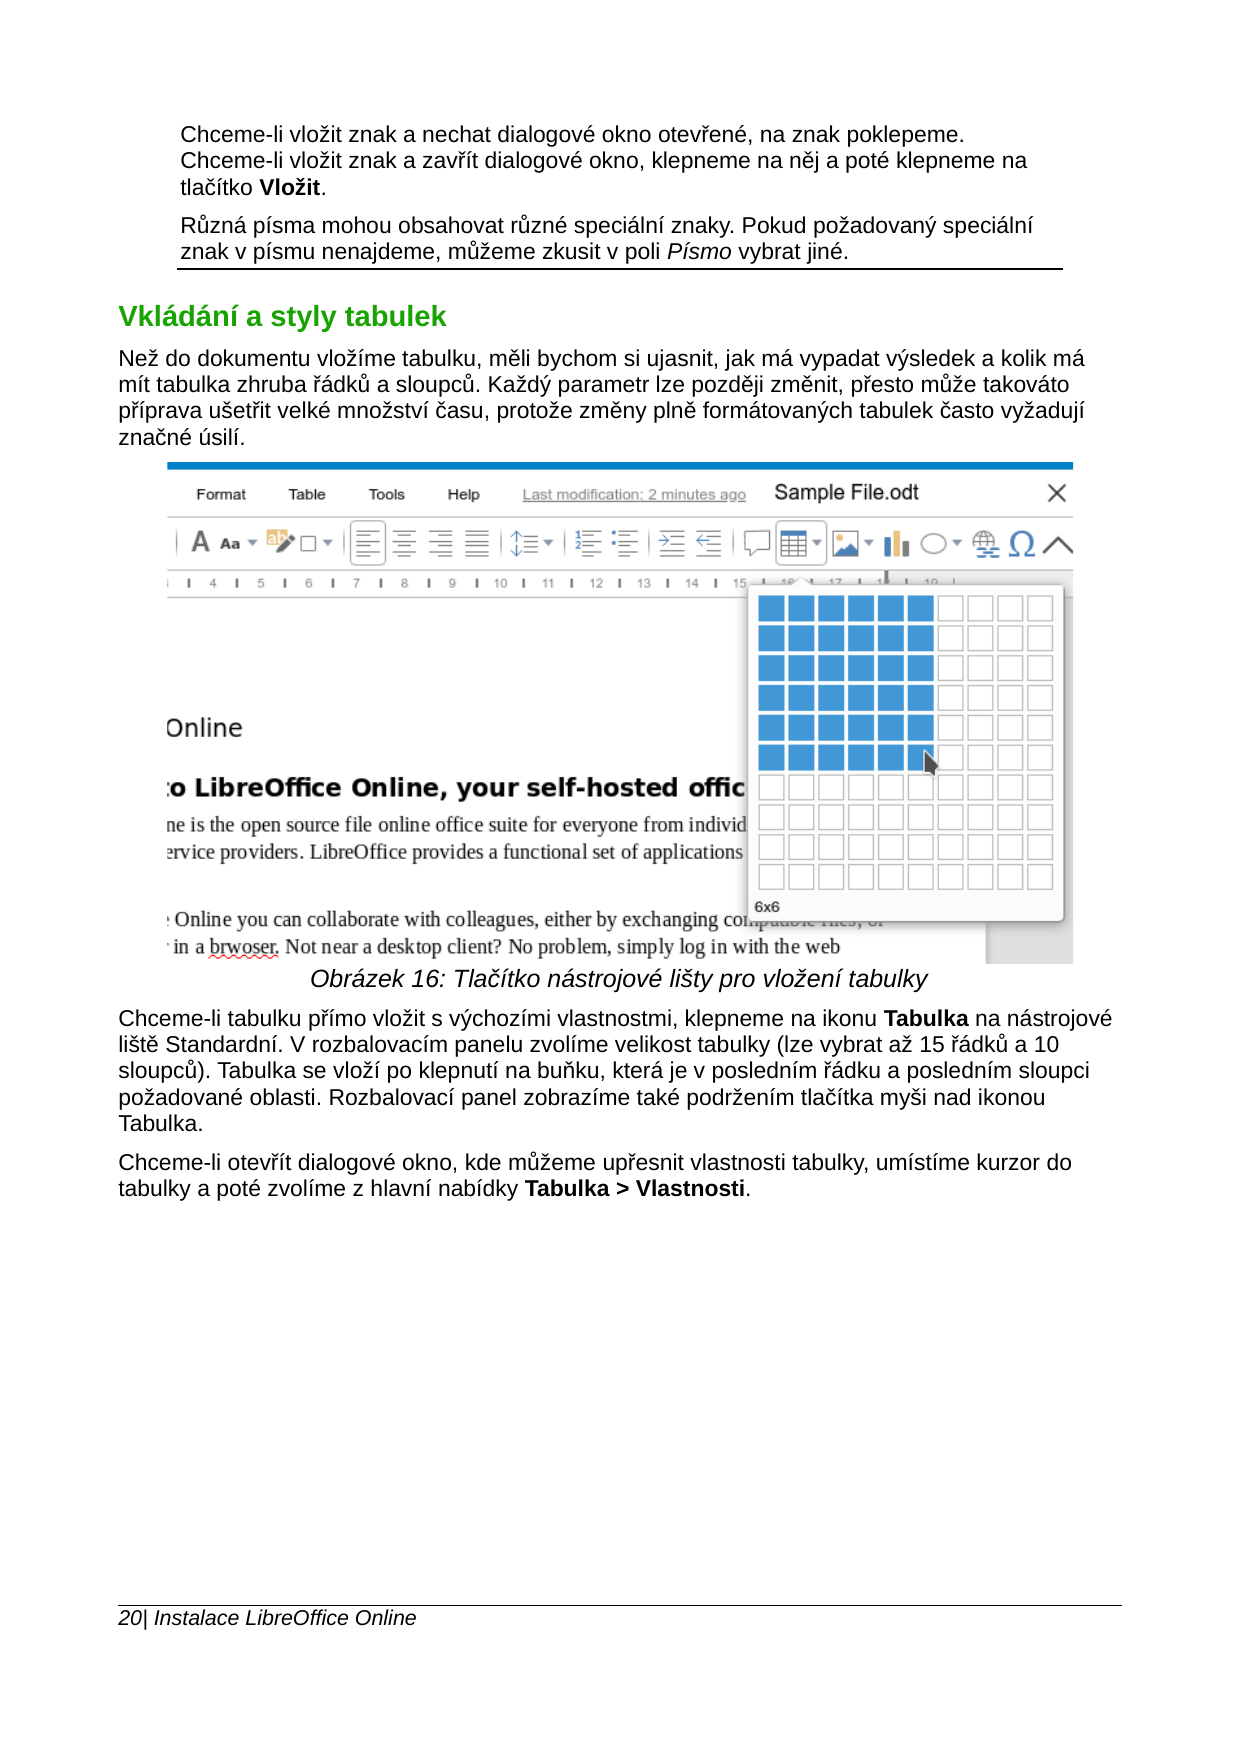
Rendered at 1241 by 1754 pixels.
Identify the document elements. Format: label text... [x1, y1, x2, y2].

text Různá písma mohou obsahovat různé speciální znaky. Pokud požadovaný speciální znak v písmu nenajdeme, můžeme zkusit v poli Písmo vybrat jiné. [177, 209, 1063, 268]
list Chceme-li tabulku přímo vložit s výchozími vlastnostmi, klepneme na ikonu Tabulka na nástrojové liště Standardní. V rozbalovacím panelu zvolíme velikost tabulky (lze vybrat až 15 řádků a 10 sloupců). Tabulka se vloží po klepnutí na buňku, která je v posledním řádku a posledním sloupci požadované oblasti. Rozbalovací panel zobrazíme také podržením tlačítka myši nad ikonou Tabulka. [118, 1005, 1122, 1136]
text Obrázek 16: Tlačítko nástrojové lišty pro vložení tabulky [153, 462, 1087, 993]
text Chceme-li vložit znak a nechat dialogové okno otevřené, na znak poklepeme. Chceme-li vložit znak a zavřít dialogové okno, klepneme na něj a poté klepneme na tlačítko Vložit. [177, 118, 1063, 200]
list Chceme-li otevřít dialogové okno, kde můžeme upřesnit vlastnosti tabulky, umístíme kurzor do tabulky a poté zvolíme z hlavní nabídky Tabulka > Vlastnosti. [118, 1149, 1122, 1202]
picture [167, 462, 1074, 964]
text Než do dokumentu vložíme tabulku, měli bychom si ujasnit, jak má vypadat výsledek a kolik má mít tabulka zhruba řádků a sloupců. Každý parametr lze později změnit, přesto může takováto příprava ušetřit velké množství času, protože změny plně formátovaných tabulek často vyžadují značné úsilí. [118, 344, 1122, 450]
subtitle Vkládání a styly tabulek [118, 299, 1122, 333]
